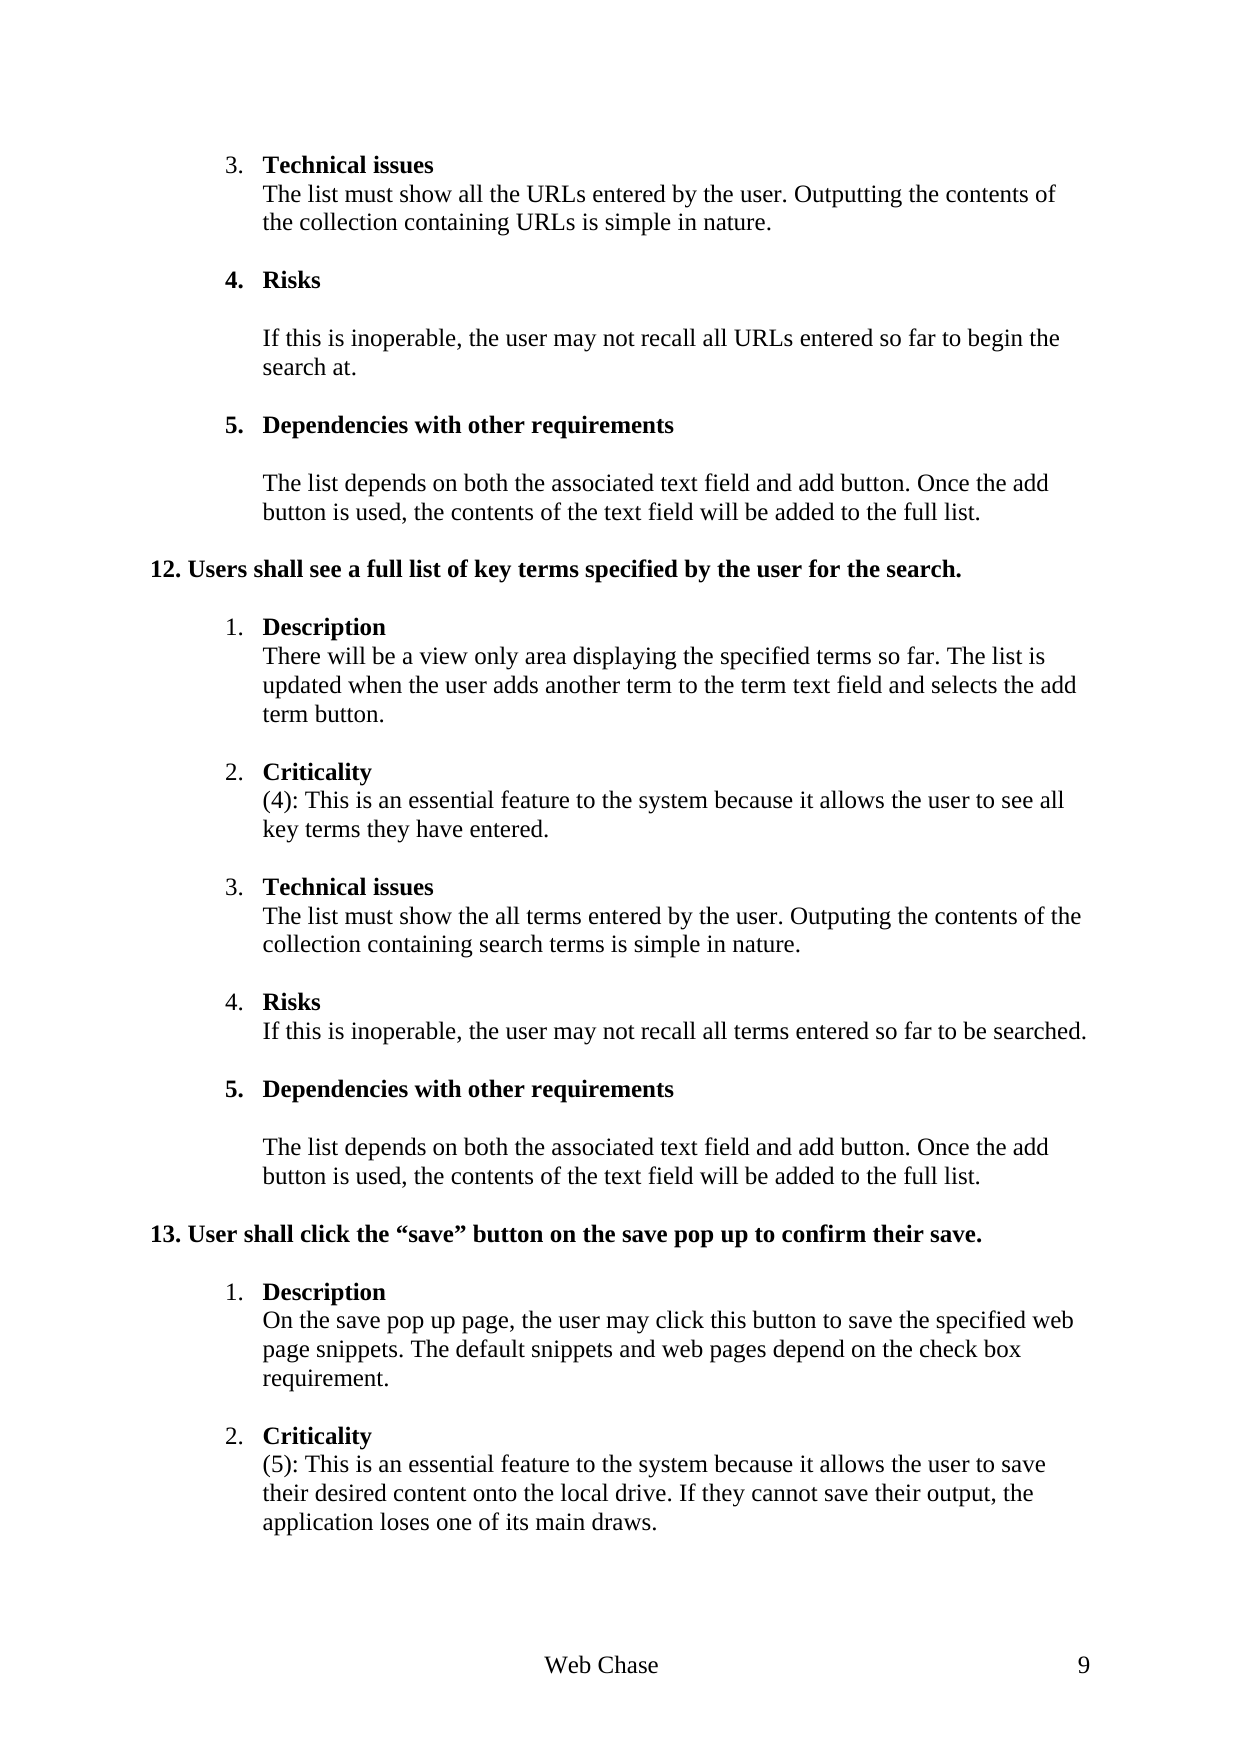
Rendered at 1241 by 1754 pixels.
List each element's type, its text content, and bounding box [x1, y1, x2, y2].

list If this is inoperable, the user may not recall all URLs entered so far to begin the search at. [225, 323, 1090, 381]
list Technical issues The list must show all the URLs entered by the user. Outputting the contents of the collection containing URLs is simple in nature. [225, 150, 1090, 236]
list Risks [225, 265, 1090, 294]
list Description On the save pop up page, the user may click this button to save the specified web page snippets. The default snippets and web pages depend on the check box requirement. [225, 1277, 1090, 1392]
list The list depends on both the associated text field and add button. Once the add button is used, the contents of the text field will be added to the full list. [225, 468, 1090, 525]
list Description There will be a view only area displaying the specified terms so far. The list is updated when the user adds another term to the term text field and selects the add term button. [225, 612, 1090, 727]
list Technical issues The list must show the all terms entered by the user. Outputing the contents of the collection containing search terms is simple in nature. [225, 872, 1090, 958]
list Criticality (4): This is an essential feature to the system because it allows the user to see all key terms they have entered. [225, 757, 1090, 843]
list The list depends on both the associated text field and add button. Once the add button is used, the contents of the text field will be added to the full list. [225, 1132, 1090, 1189]
list Criticality (5): This is an essential feature to the system because it allows the user to save their desired content onto the local drive. If they cannot save their output, the application loses one of its main draws. [225, 1421, 1090, 1536]
list Users shall see a full list of key terms specified by the user for the search. [150, 554, 1090, 583]
list Dependencies with other requirements [225, 410, 1090, 439]
list Risks If this is inoperable, the user may not recall all terms entered so far to be searched. [225, 987, 1090, 1045]
list Dependencies with other requirements [225, 1074, 1090, 1103]
list User shall click the “save” button on the save pop up to confirm their save. [150, 1219, 1090, 1247]
